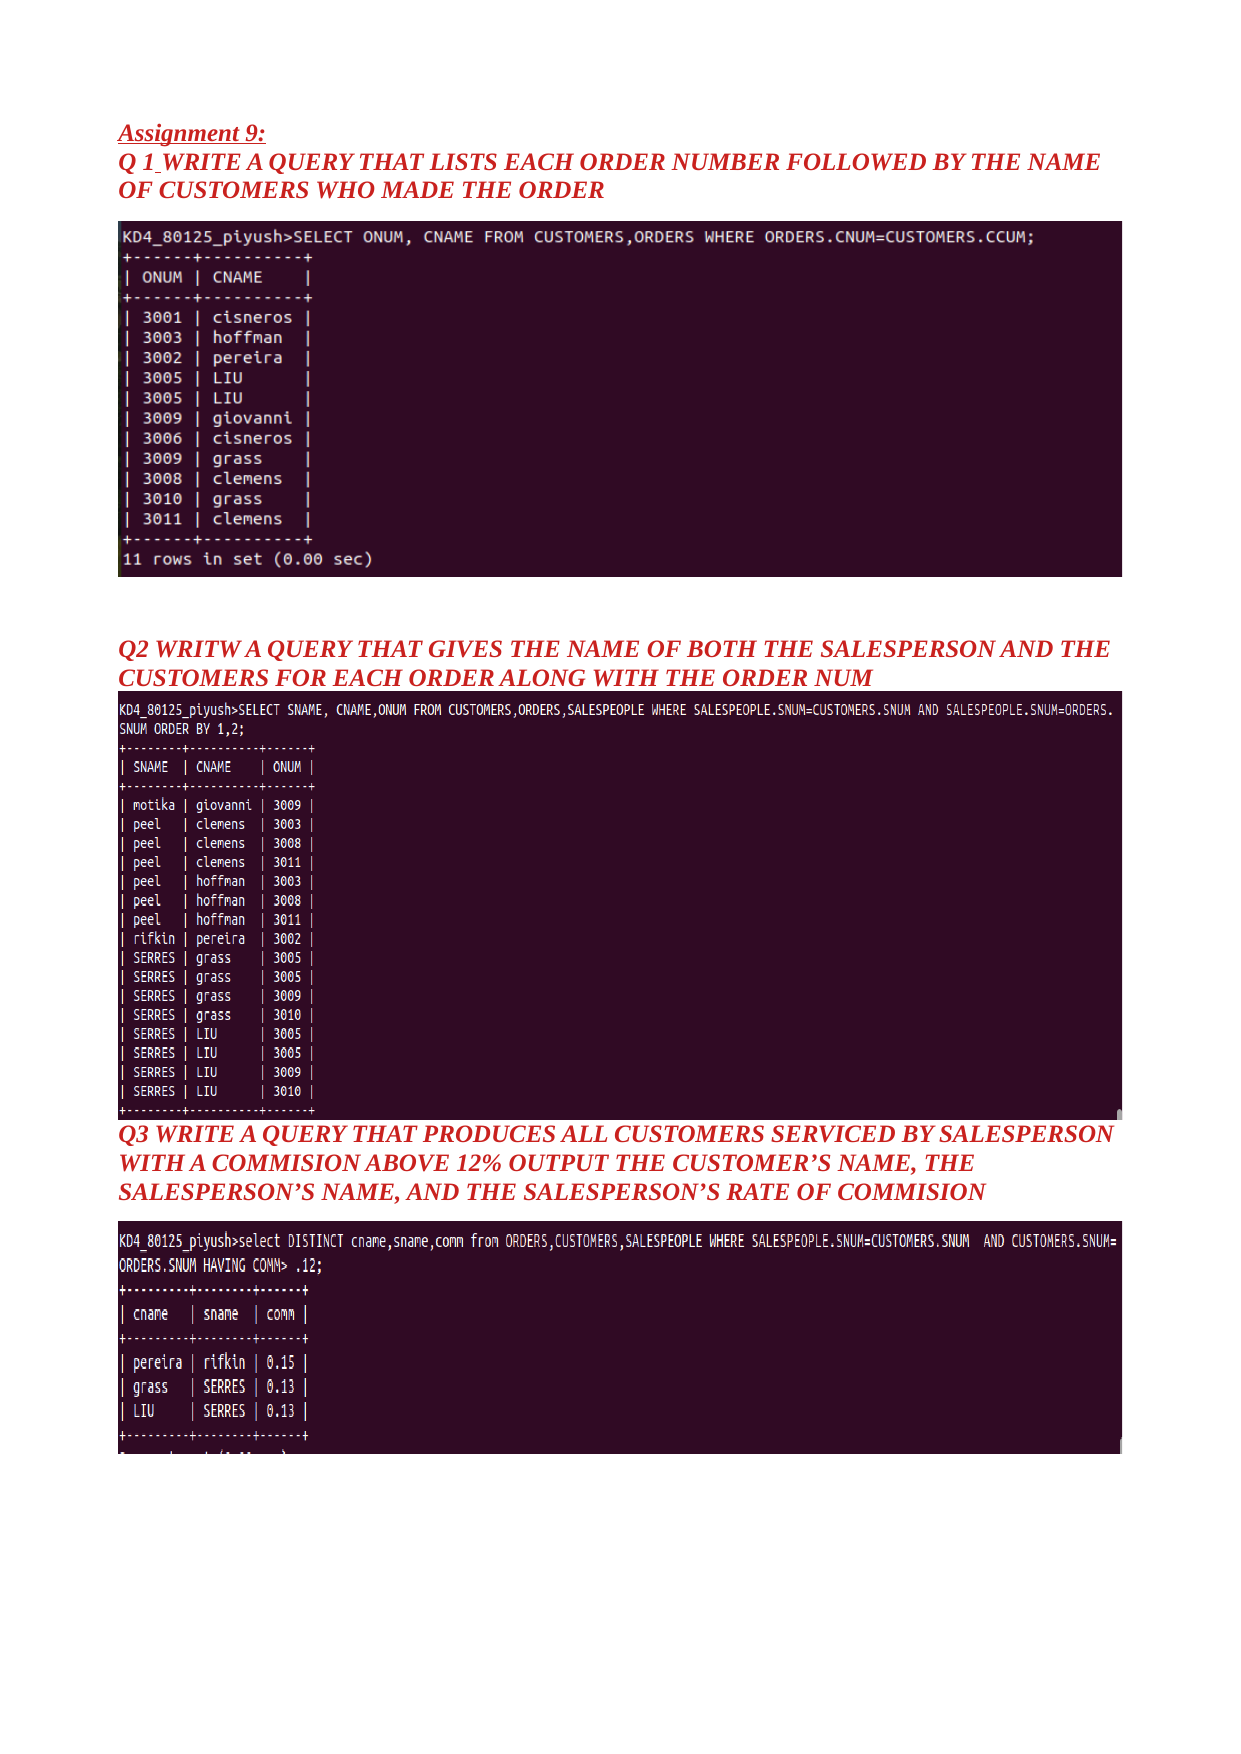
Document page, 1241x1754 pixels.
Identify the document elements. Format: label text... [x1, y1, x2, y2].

picture [118, 1221, 1123, 1454]
text Q 1 WRITE A QUERY THAT LISTS EACH ORDER NUMBER FOLLOWED BY THE NAME OF CUSTOMERS WHO MADE THE ORDER [118, 147, 1122, 204]
text Assignment 9: [118, 118, 1122, 147]
picture [118, 221, 1123, 577]
text Q3 WRITE A QUERY THAT PRODUCES ALL CUSTOMERS SERVICED BY SALESPERSON WITH A COMMISION ABOVE 12% OUTPUT THE CUSTOMER’S NAME, THE SALESPERSON’S NAME, AND THE SALESPERSON’S RATE OF COMMISION [118, 1120, 1122, 1206]
picture [118, 691, 1123, 1120]
text Q2 WRITW A QUERY THAT GIVES THE NAME OF BOTH THE SALESPERSON AND THE CUSTOMERS FOR EACH ORDER ALONG WITH THE ORDER NUM [118, 634, 1122, 691]
